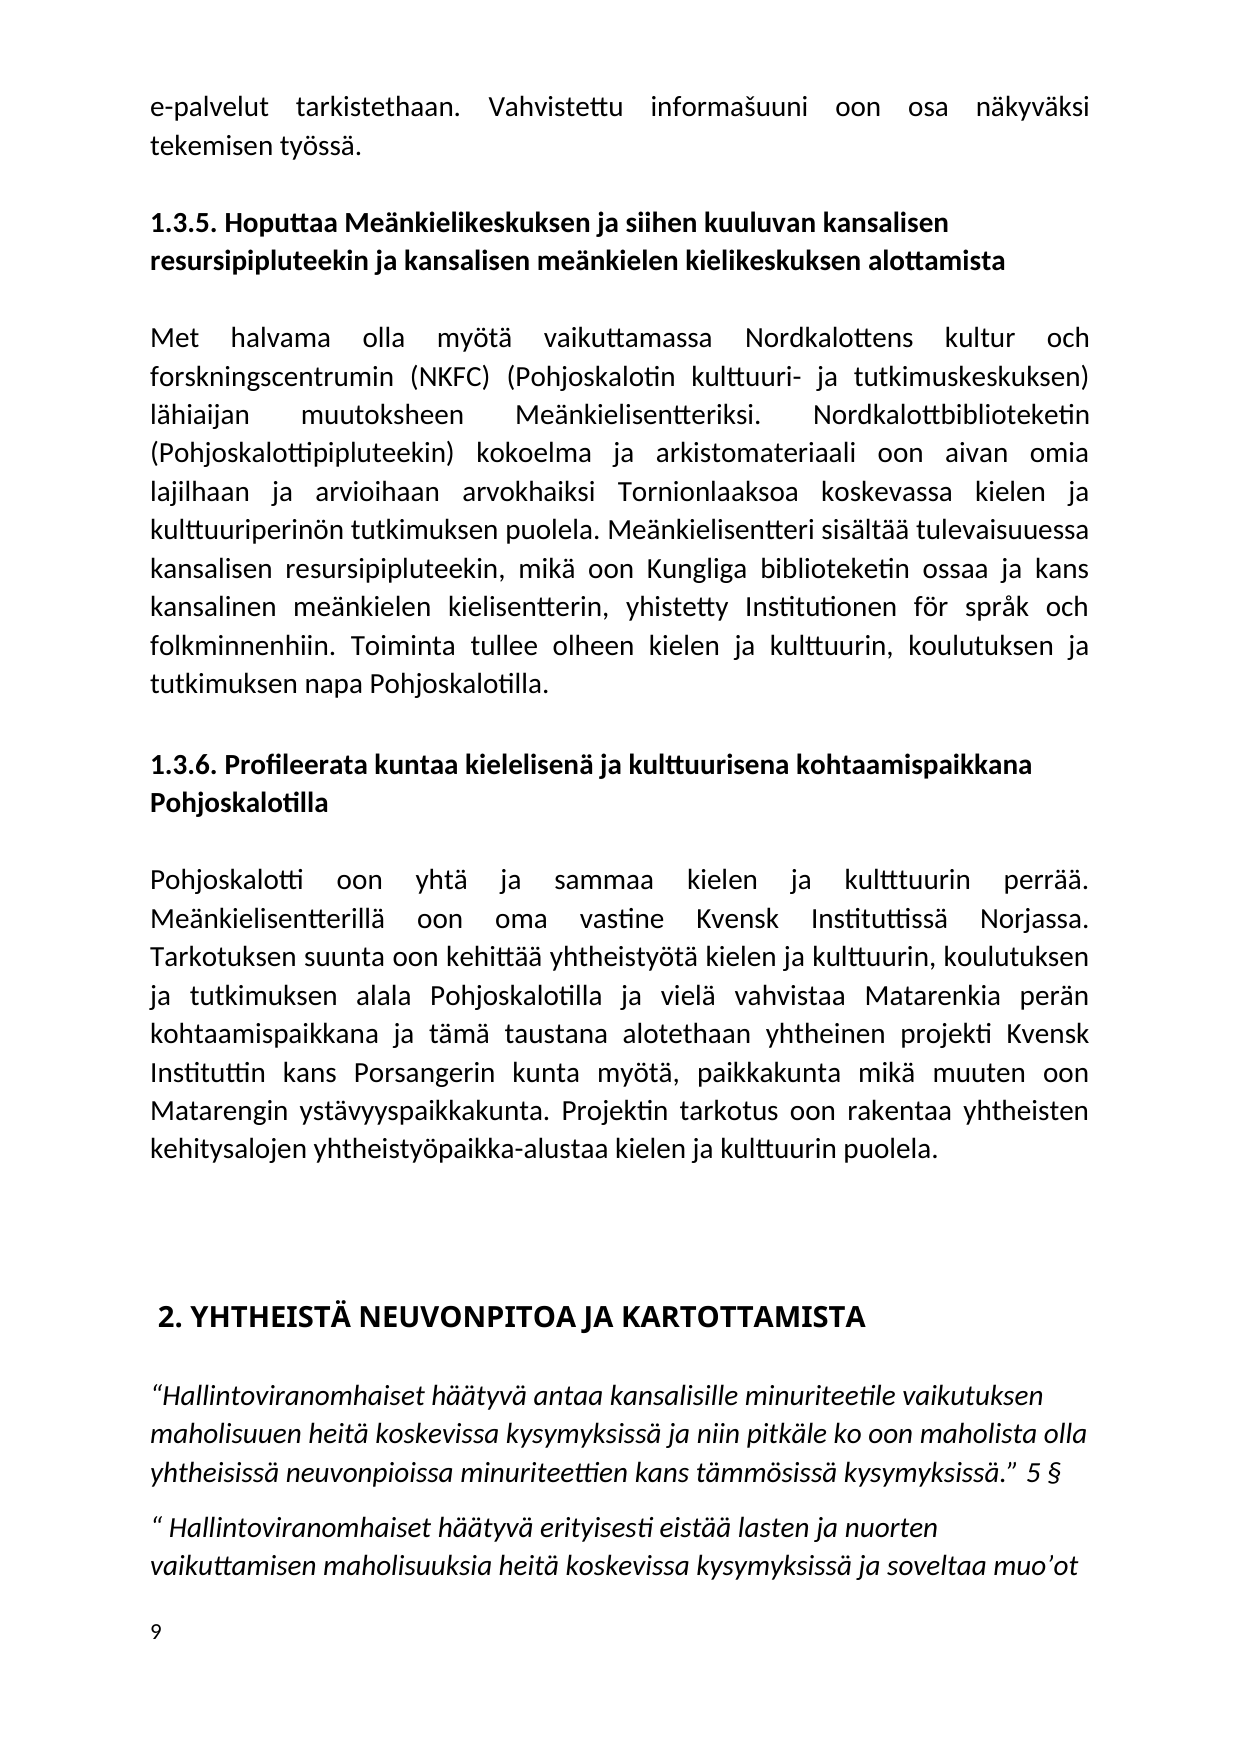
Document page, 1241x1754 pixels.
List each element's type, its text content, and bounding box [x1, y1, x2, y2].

text Pohjoskalotti oon yhtä ja sammaa kielen ja kultttuurin perrää. Meänkielisentterillä oon oma vastine Kvensk Instituttissä Norjassa. Tarkotuksen suunta oon kehittää yhtheistyötä kielen ja kulttuurin, koulutuksen ja tutkimuksen alala Pohjoskalotilla ja vielä vahvistaa Matarenkia perän kohtaamispaikkana ja tämä taustana alotethaan yhtheinen projekti Kvensk Instituttin kans Porsangerin kunta myötä, paikkakunta mikä muuten oon Matarengin ystävyyspaikkakunta. Projektin tarkotus oon rakentaa yhtheisten kehitysalojen yhtheistyöpaikka-alustaa kielen ja kulttuurin puolela. [150, 861, 1090, 1166]
text “ Hallintoviranomhaiset häätyvä erityisesti eistää lasten ja nuorten vaikuttamisen maholisuuksia heitä koskevissa kysymyksissä ja soveltaa muo’ot [150, 1509, 1090, 1583]
subtitle 1.3.6. Profileerata kuntaa kielelisenä ja kulttuurisena kohtaamispaikkana Pohjoskalotilla [150, 746, 1090, 820]
subtitle 2. YHTHEISTÄ NEUVONPITOA JA KARTOTTAMISTA [150, 1296, 1090, 1336]
text e-palvelut tarkistethaan. Vahvistettu informašuuni oon osa näkyväksi tekemisen työssä. [150, 88, 1090, 163]
text Met halvama olla myötä vaikuttamassa Nordkalottens kultur och forskningscentrumin (NKFC) (Pohjoskalotin kulttuuri- ja tutkimuskeskuksen) lähiaijan muutoksheen Meänkielisentteriksi. Nordkalottbiblioteketin (Pohjoskalottipipluteekin) kokoelma ja arkistomateriaali oon aivan omia lajilhaan ja arvioihaan arvokhaiksi Tornionlaaksoa koskevassa kielen ja kulttuuriperinön tutkimuksen puolela. Meänkielisentteri sisältää tulevaisuuessa kansalisen resursipipluteekin, mikä oon Kungliga biblioteketin ossaa ja kans kansalinen meänkielen kielisentterin, yhistetty Institutionen för språk och folkminnenhiin. Toiminta tullee olheen kielen ja kulttuurin, koulutuksen ja tutkimuksen napa Pohjoskalotilla. [150, 319, 1090, 701]
text “Hallintoviranomhaiset häätyvä antaa kansalisille minuriteetile vaikutuksen maholisuuen heitä koskevissa kysymyksissä ja niin pitkäle ko oon maholista olla yhtheisissä neuvonpioissa minuriteettien kans tämmösissä kysymyksissä.” 5 § [150, 1377, 1090, 1489]
subtitle 1.3.5. Hoputtaa Meänkielikeskuksen ja siihen kuuluvan kansalisen resursipipluteekin ja kansalisen meänkielen kielikeskuksen alottamista [150, 204, 1090, 278]
